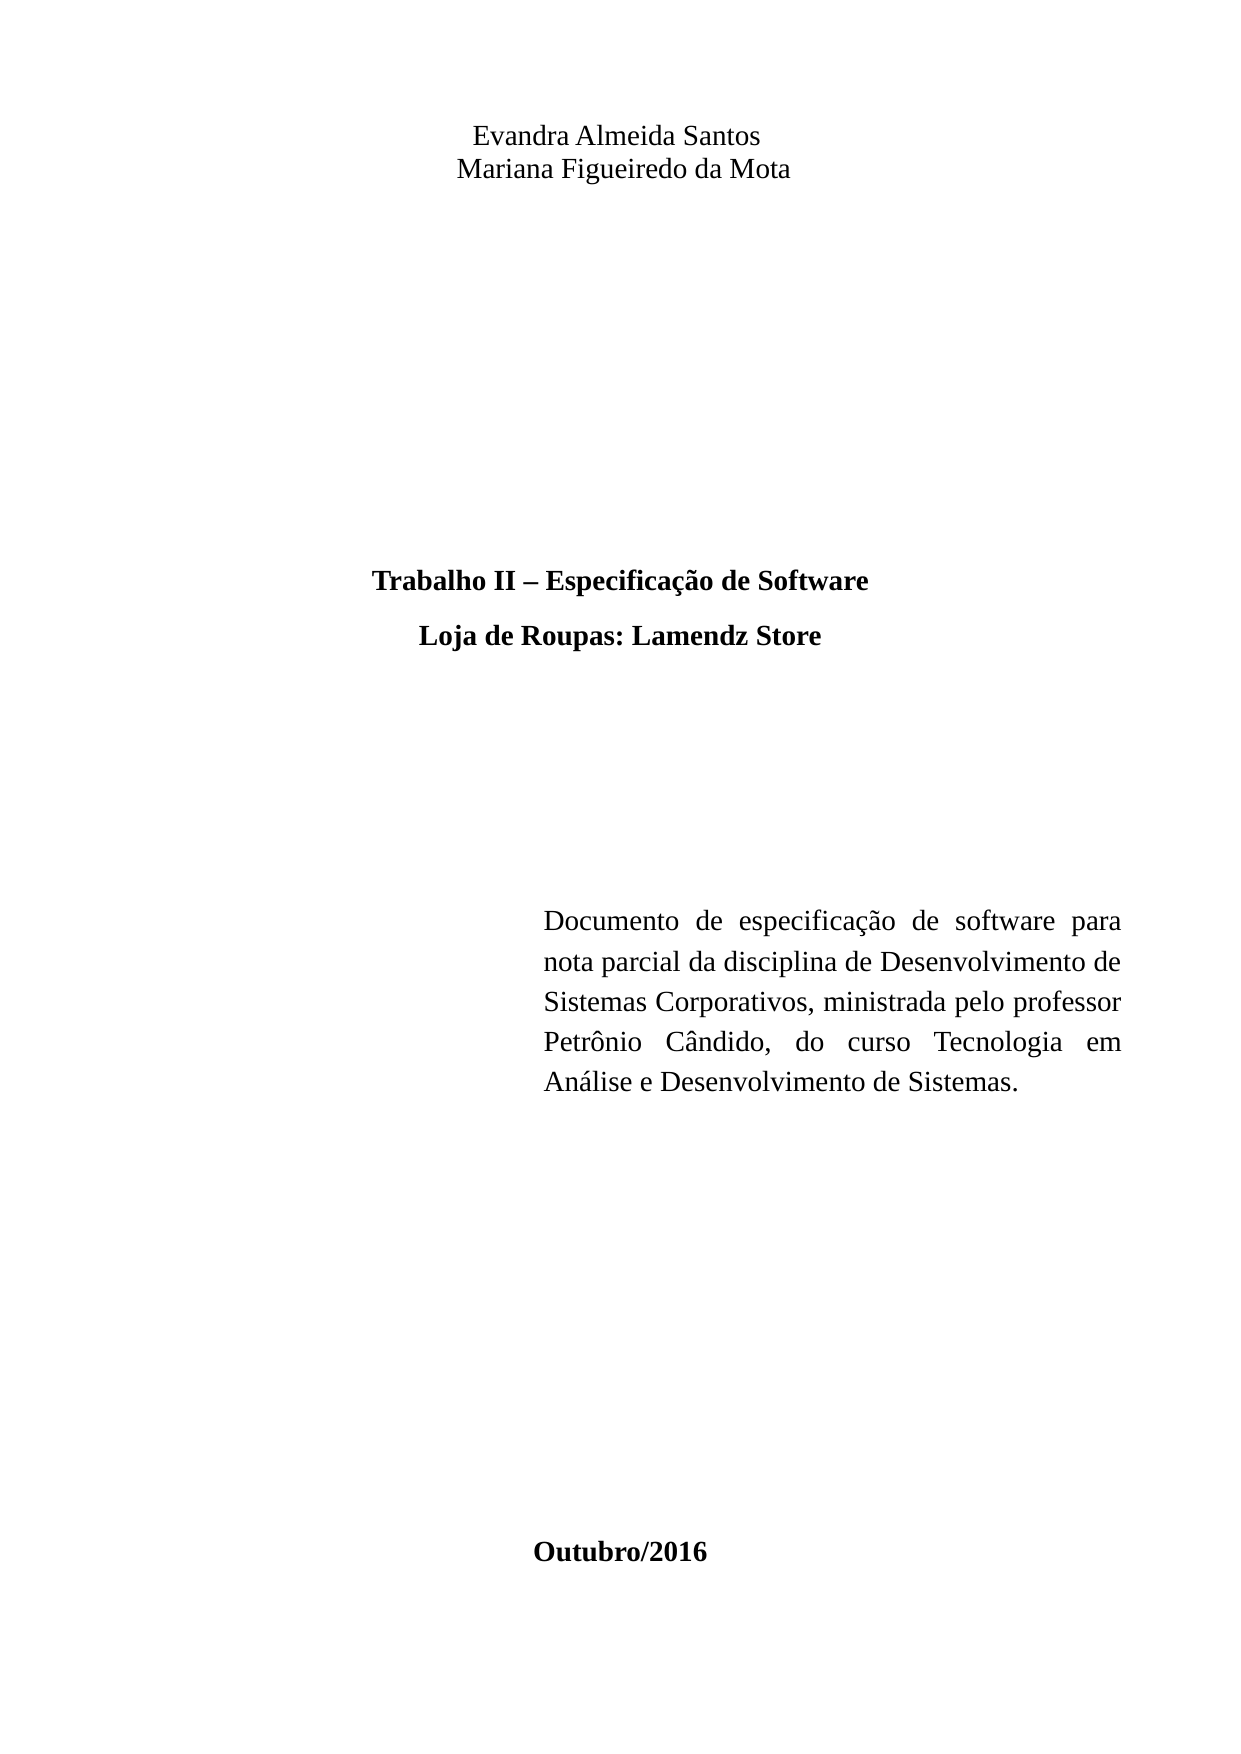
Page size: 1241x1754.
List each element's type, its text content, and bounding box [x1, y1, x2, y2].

text Mariana Figueiredo da Mota [118, 152, 1122, 185]
text Outubro/2016 [118, 1534, 1122, 1567]
text Evandra Almeida Santos [118, 118, 1122, 152]
text Documento de especificação de software para nota parcial da disciplina de Desenvolvimento de Sistemas Corporativos, ministrada pelo professor Petrônio Cândido, do curso Tecnologia em Análise e Desenvolvimento de Sistemas. [543, 903, 1122, 1098]
text Loja de Roupas: Lamendz Store [118, 618, 1122, 652]
text Trabalho II – Especificação de Software [118, 563, 1122, 597]
